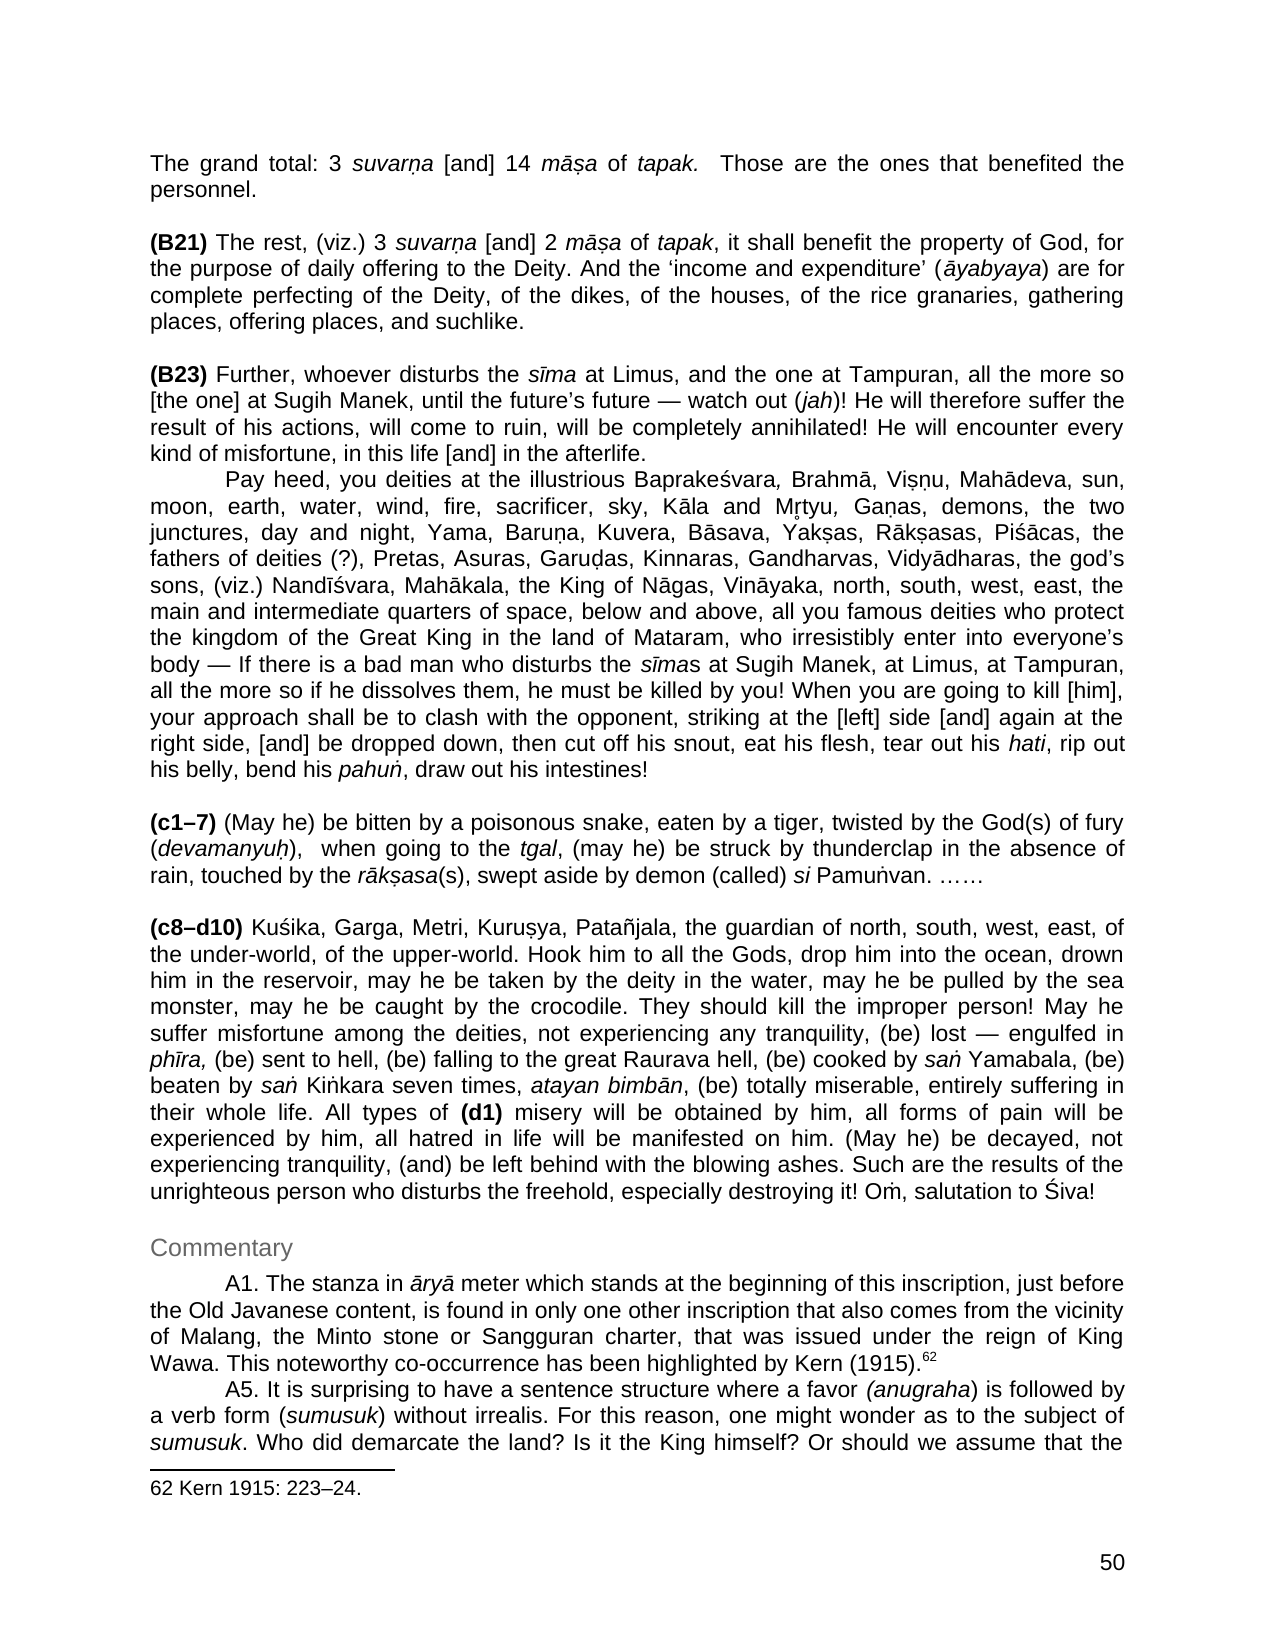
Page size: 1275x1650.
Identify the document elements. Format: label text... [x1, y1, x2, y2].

text The grand total: 3 suvarṇa [and] 14 māṣa of tapak. Those are the ones that benefited the personnel. [150, 150, 1125, 203]
text (B23) Further, whoever disturbs the sīma at Limus, and the one at Tampuran, all the more so [the one] at Sugih Manek, until the future’s future — watch out (jah)! He will therefore suffer the result of his actions, will come to ruin, will be completely annihilated! He will encounter every kind of misfortune, in this life [and] in the afterlife. [150, 361, 1125, 466]
text Pay heed, you deities at the illustrious Baprakeśvara, Brahmā, Viṣṇu, Mahādeva, sun, moon, earth, water, wind, fire, sacrificer, sky, Kāla and Mr̥tyu, Gaṇas, demons, the two junctures, day and night, Yama, Baruṇa, Kuvera, Bāsava, Yakṣas, Rākṣasas, Piśācas, the fathers of deities (?), Pretas, Asuras, Garuḍas, Kinnaras, Gandharvas, Vidyādharas, the god’s sons, (viz.) Nandīśvara, Mahākala, the King of Nāgas, Vināyaka, north, south, west, east, the main and intermediate quarters of space, below and above, all you famous deities who protect the kingdom of the Great King in the land of Mataram, who irresistibly enter into everyone’s body — If there is a bad man who disturbs the sīmas at Sugih Manek, at Limus, at Tampuran, all the more so if he dissolves them, he must be killed by you! When you are going to kill [him], your approach shall be to clash with the opponent, striking at the [left] side [and] again at the right side, [and] be dropped down, then cut off his snout, eat his flesh, tear out his hati, rip out his belly, bend his pahuṅ, draw out his intestines! [150, 466, 1125, 782]
text (c8–d10) Kuśika, Garga, Metri, Kuruṣya, Patañjala, the guardian of north, south, west, east, of the under-world, of the upper-world. Hook him to all the Gods, drop him into the ocean, drown him in the reservoir, may he be taken by the deity in the water, may he be pulled by the sea monster, may he be caught by the crocodile. They should kill the improper person! May he suffer misfortune among the deities, not experiencing any tranquility, (be) lost — engulfed in phīra, (be) sent to hell, (be) falling to the great Raurava hell, (be) cooked by saṅ Yamabala, (be) beaten by saṅ Kiṅkara seven times, atayan bimbān, (be) totally miserable, entirely suffering in their whole life. All types of (d1) misery will be obtained by him, all forms of pain will be experienced by him, all hatred in life will be manifested on him. (May he) be decayed, not experiencing tranquility, (and) be left behind with the blowing ashes. Such are the results of the unrighteous person who disturbs the freehold, especially destroying it! Oṁ, salutation to Śiva! [150, 914, 1125, 1204]
text (c1–7) (May he) be bitten by a poisonous snake, eaten by a tiger, twisted by the God(s) of fury (devamanyuḥ), when going to the tgal, (may he) be struck by thunderclap in the absence of rain, touched by the rākṣasa(s), swept aside by demon (called) si Pamuṅvan. …… [150, 809, 1125, 888]
text A5. It is surprising to have a sentence structure where a favor (anugraha) is followed by a verb form (sumusuk) without irrealis. For this reason, one might wonder as to the subject of sumusuk. Who did demarcate the land? Is it the King himself? Or should we assume that the [150, 1376, 1125, 1455]
subtitle Commentary [150, 1233, 1125, 1262]
text A1. The stanza in āryā meter which stands at the beginning of this inscription, just before the Old Javanese content, is found in only one other inscription that also comes from the vicinity of Malang, the Minto stone or Sangguran charter, that was issued under the reign of King Wawa. This noteworthy co-occurrence has been highlighted by Kern (1915). [150, 1270, 1125, 1376]
text Kern 1915: 223–24. [150, 1476, 1125, 1500]
text (B21) The rest, (viz.) 3 suvarṇa [and] 2 māṣa of tapak, it shall benefit the property of God, for the purpose of daily offering to the Deity. And the ‘income and expenditure’ (āyabyaya) are for complete perfecting of the Deity, of the dikes, of the houses, of the rice granaries, gathering places, offering places, and suchlike. [150, 229, 1125, 334]
